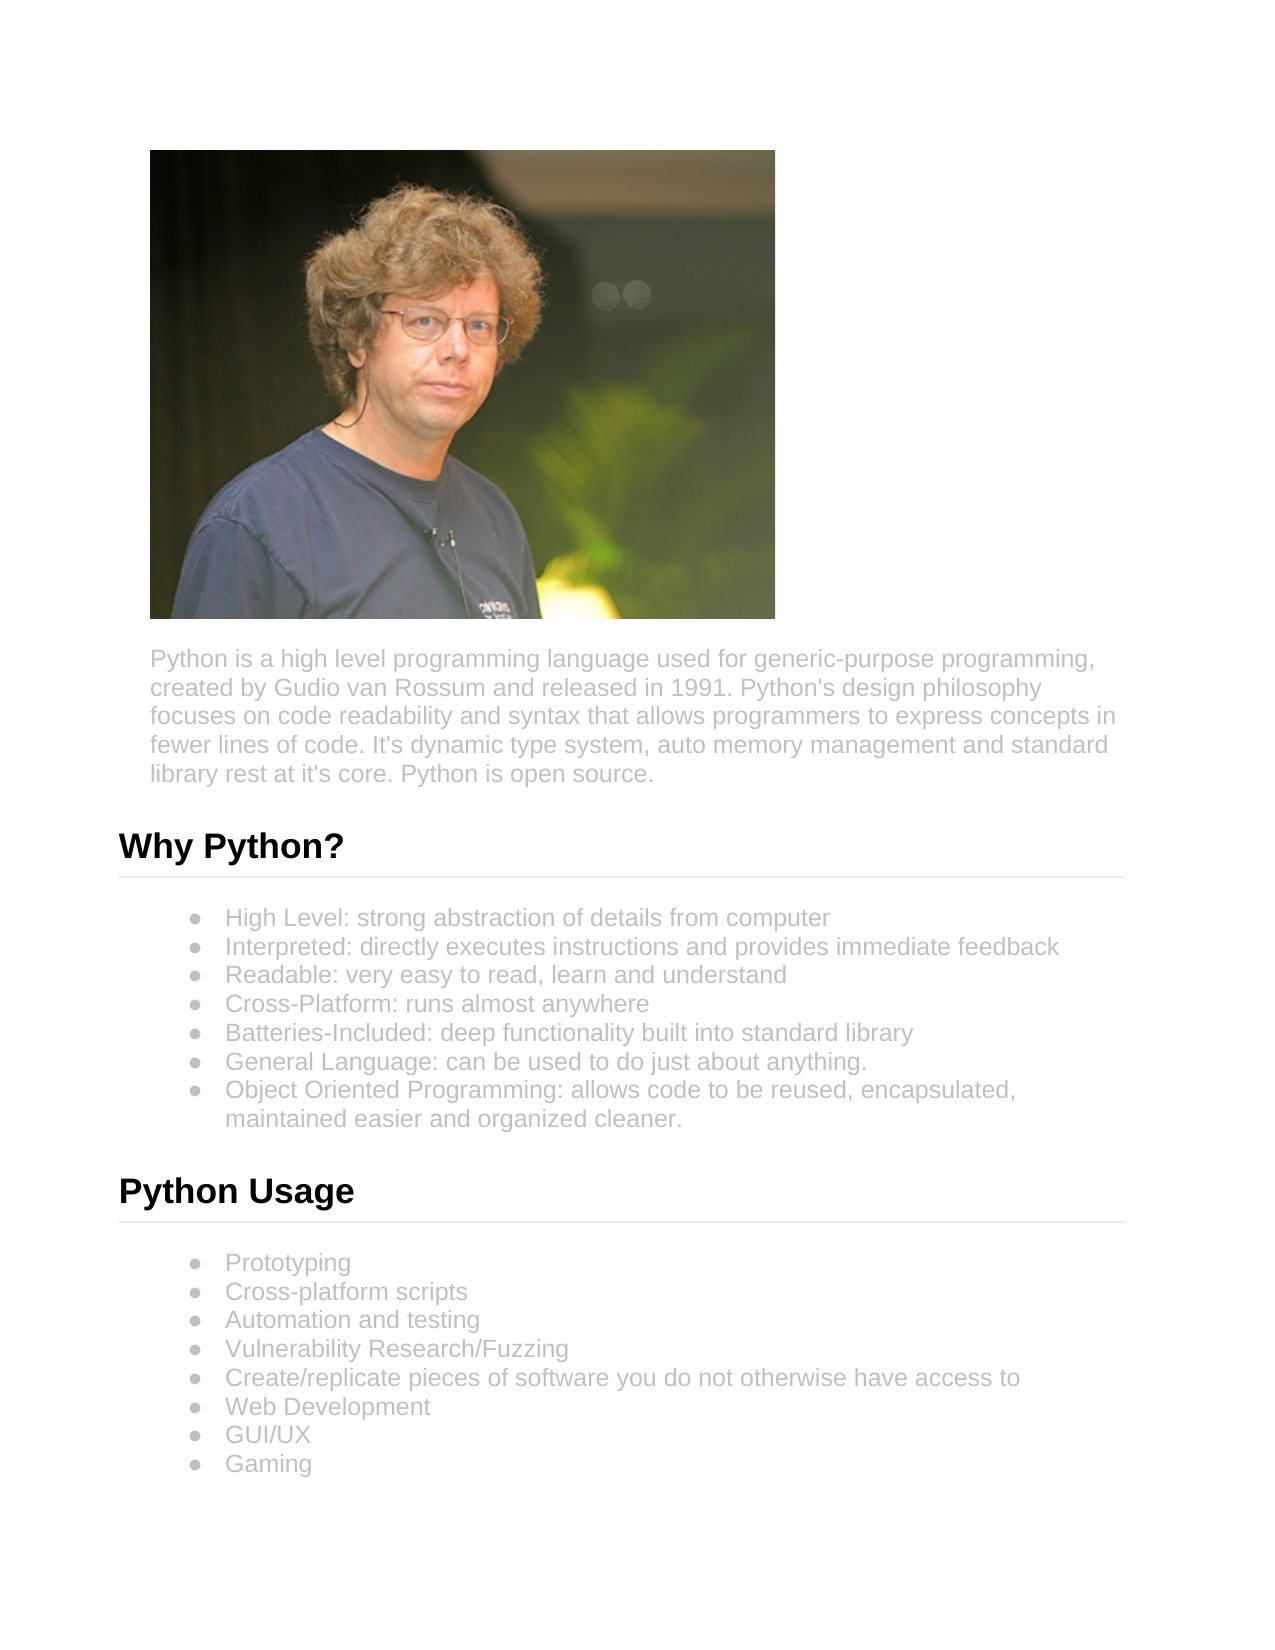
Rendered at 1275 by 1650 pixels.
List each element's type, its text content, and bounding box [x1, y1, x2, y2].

list Batteries-Included: deep functionality built into standard library [187, 1018, 1125, 1046]
list Web Development [187, 1392, 1125, 1420]
list GUI/UX [187, 1420, 1125, 1449]
subtitle Python Usage [119, 1170, 1125, 1221]
list Cross-platform scripts [187, 1277, 1125, 1305]
list Prototyping [187, 1248, 1125, 1277]
subtitle Why Python? [119, 825, 1125, 876]
list Automation and testing [187, 1305, 1125, 1334]
list Create/replicate pieces of software you do not otherwise have access to [187, 1363, 1125, 1392]
picture [150, 150, 775, 619]
list Cross-Platform: runs almost anywhere [187, 989, 1125, 1018]
list High Level: strong abstraction of details from computer [187, 903, 1125, 931]
list Vulnerability Research/Fuzzing [187, 1334, 1125, 1363]
list Readable: very easy to read, learn and understand [187, 960, 1125, 989]
list Interpreted: directly executes instructions and provides immediate feedback [187, 931, 1125, 960]
list Object Oriented Programming: allows code to be reused, encapsulated, maintained easier and organized cleaner. [187, 1075, 1125, 1133]
list Gaming [187, 1449, 1125, 1478]
text Python is a high level programming language used for generic-purpose programming, created by Gudio van Rossum and released in 1991. Python's design philosophy focuses on code readability and syntax that allows programmers to express concepts in fewer lines of code. It's dynamic type system, auto memory management and standard library rest at it's core. Python is open source. [150, 644, 1125, 787]
list General Language: can be used to do just about anything. [187, 1046, 1125, 1075]
